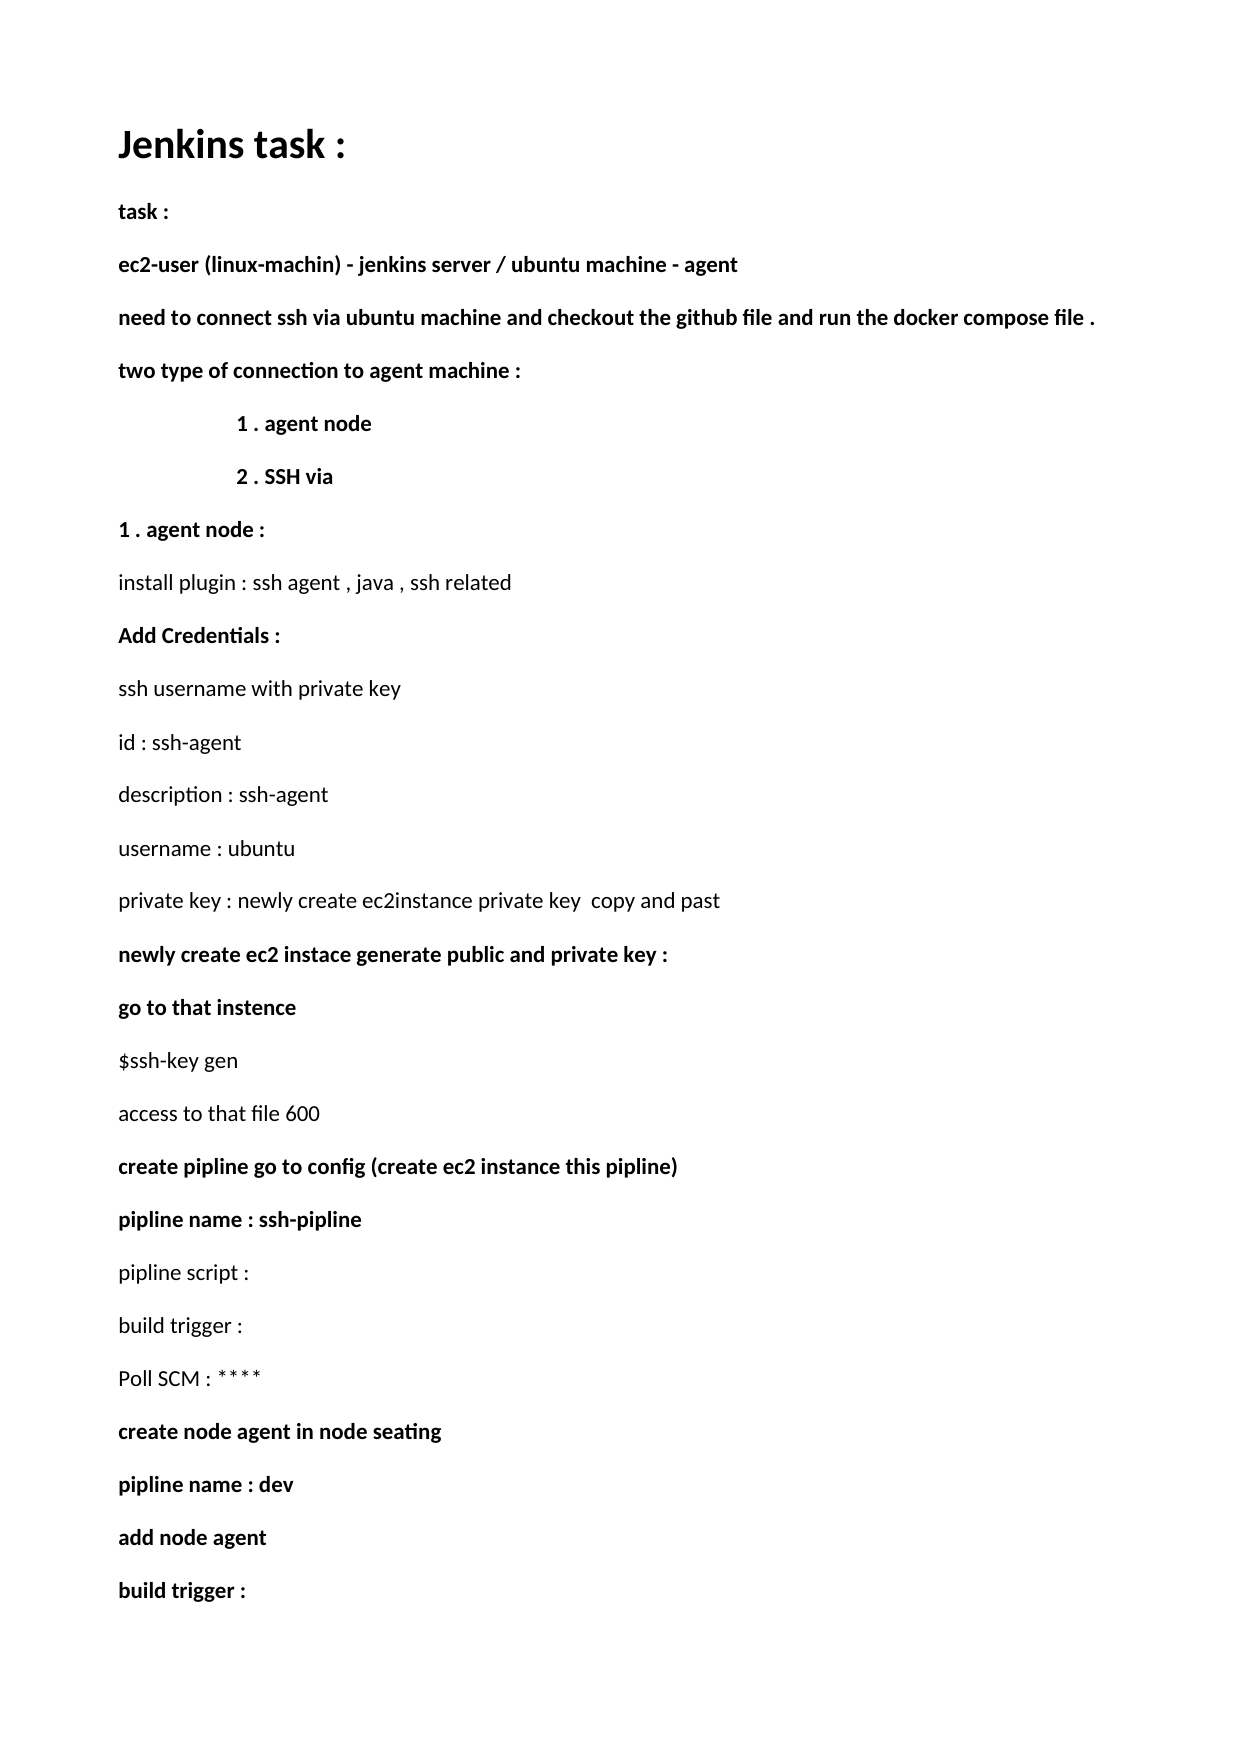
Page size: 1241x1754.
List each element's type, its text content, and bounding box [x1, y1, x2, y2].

text id : ssh-agent [118, 728, 1122, 756]
text private key : newly create ec2instance private key copy and past [118, 887, 1122, 915]
text two type of connection to agent machine : [118, 356, 1122, 384]
text $ssh-key gen [118, 1046, 1122, 1074]
text build trigger : [118, 1576, 1122, 1604]
text 2 . SSH via [118, 462, 1122, 491]
text need to connect ssh via ubuntu machine and checkout the github file and run the docker compose file . [118, 303, 1122, 331]
text 1 . agent node : [118, 516, 1122, 543]
text task : [118, 197, 1122, 225]
text Poll SCM : **** [118, 1364, 1122, 1392]
text description : ssh-agent [118, 781, 1122, 809]
text Add Credentials : [118, 622, 1122, 649]
text ec2-user (linux-machin) - jenkins server / ubuntu machine - agent [118, 250, 1122, 278]
text add node agent [118, 1523, 1122, 1551]
text 1 . agent node [118, 409, 1122, 437]
text ssh username with private key [118, 674, 1122, 703]
text install plugin : ssh agent , java , ssh related [118, 568, 1122, 597]
text pipline name : dev [118, 1470, 1122, 1498]
text Jenkins task : [118, 118, 1122, 169]
text build trigger : [118, 1311, 1122, 1339]
text create node agent in node seating [118, 1417, 1122, 1445]
text username : ubuntu [118, 834, 1122, 862]
text pipline name : ssh-pipline [118, 1205, 1122, 1233]
text pipline script : [118, 1258, 1122, 1286]
text access to that file 600 [118, 1099, 1122, 1127]
text create pipline go to config (create ec2 instance this pipline) [118, 1152, 1122, 1180]
text newly create ec2 instace generate public and private key : [118, 940, 1122, 968]
text go to that instence [118, 993, 1122, 1021]
